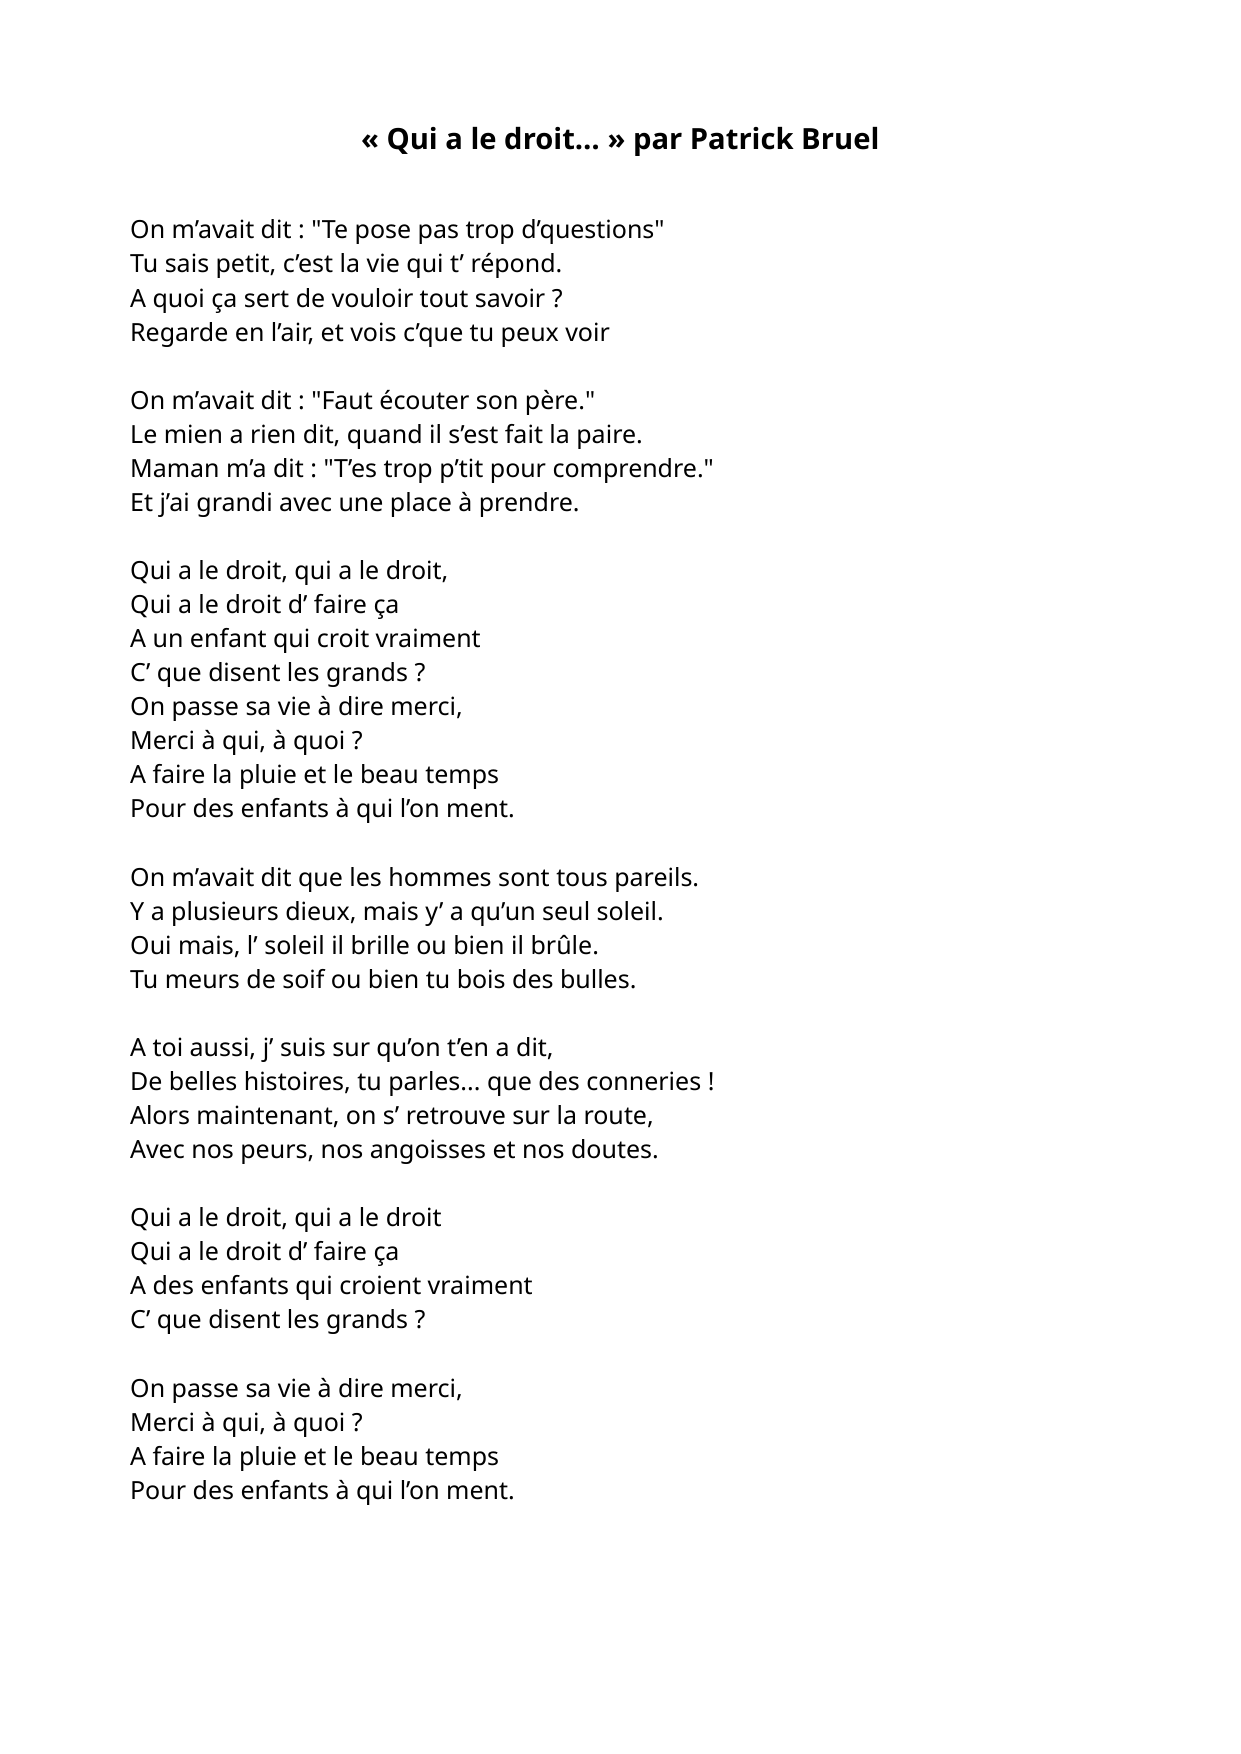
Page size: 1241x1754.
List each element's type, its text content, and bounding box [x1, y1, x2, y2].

table_header [1045, 200, 1122, 1552]
title « Qui a le droit… » par Patrick Bruel [118, 118, 1122, 158]
table_header On m’avait dit : "Te pose pas trop d’questions" Tu sais petit, c’est la vie qui t’ répond. A quoi ça sert de vouloir tout savoir ? Regarde en l’air, et vois c’que tu peux voir On m’avait dit : "Faut écouter son père." Le mien a rien dit, quand il s’est fait la paire. Maman m’a dit : "T’es trop p’tit pour comprendre." Et j’ai grandi avec une place à prendre. Qui a le droit, qui a le droit, Qui a le droit d’ faire ça A un enfant qui croit vraiment C’ que disent les grands ? On passe sa vie à dire merci, Merci à qui, à quoi ? A faire la pluie et le beau temps Pour des enfants à qui l’on ment. On m’avait dit que les hommes sont tous pareils. Y a plusieurs dieux, mais y’ a qu’un seul soleil. Oui mais, l’ soleil il brille ou bien il brûle. Tu meurs de soif ou bien tu bois des bulles. A toi aussi, j’ suis sur qu’on t’en a dit, De belles histoires, tu parles... que des conneries ! Alors maintenant, on s’ retrouve sur la route, Avec nos peurs, nos angoisses et nos doutes. Qui a le droit, qui a le droit Qui a le droit d’ faire ça A des enfants qui croient vraiment C’ que disent les grands ? On passe sa vie à dire merci, Merci à qui, à quoi ? A faire la pluie et le beau temps Pour des enfants à qui l’on ment. [118, 200, 1045, 1552]
